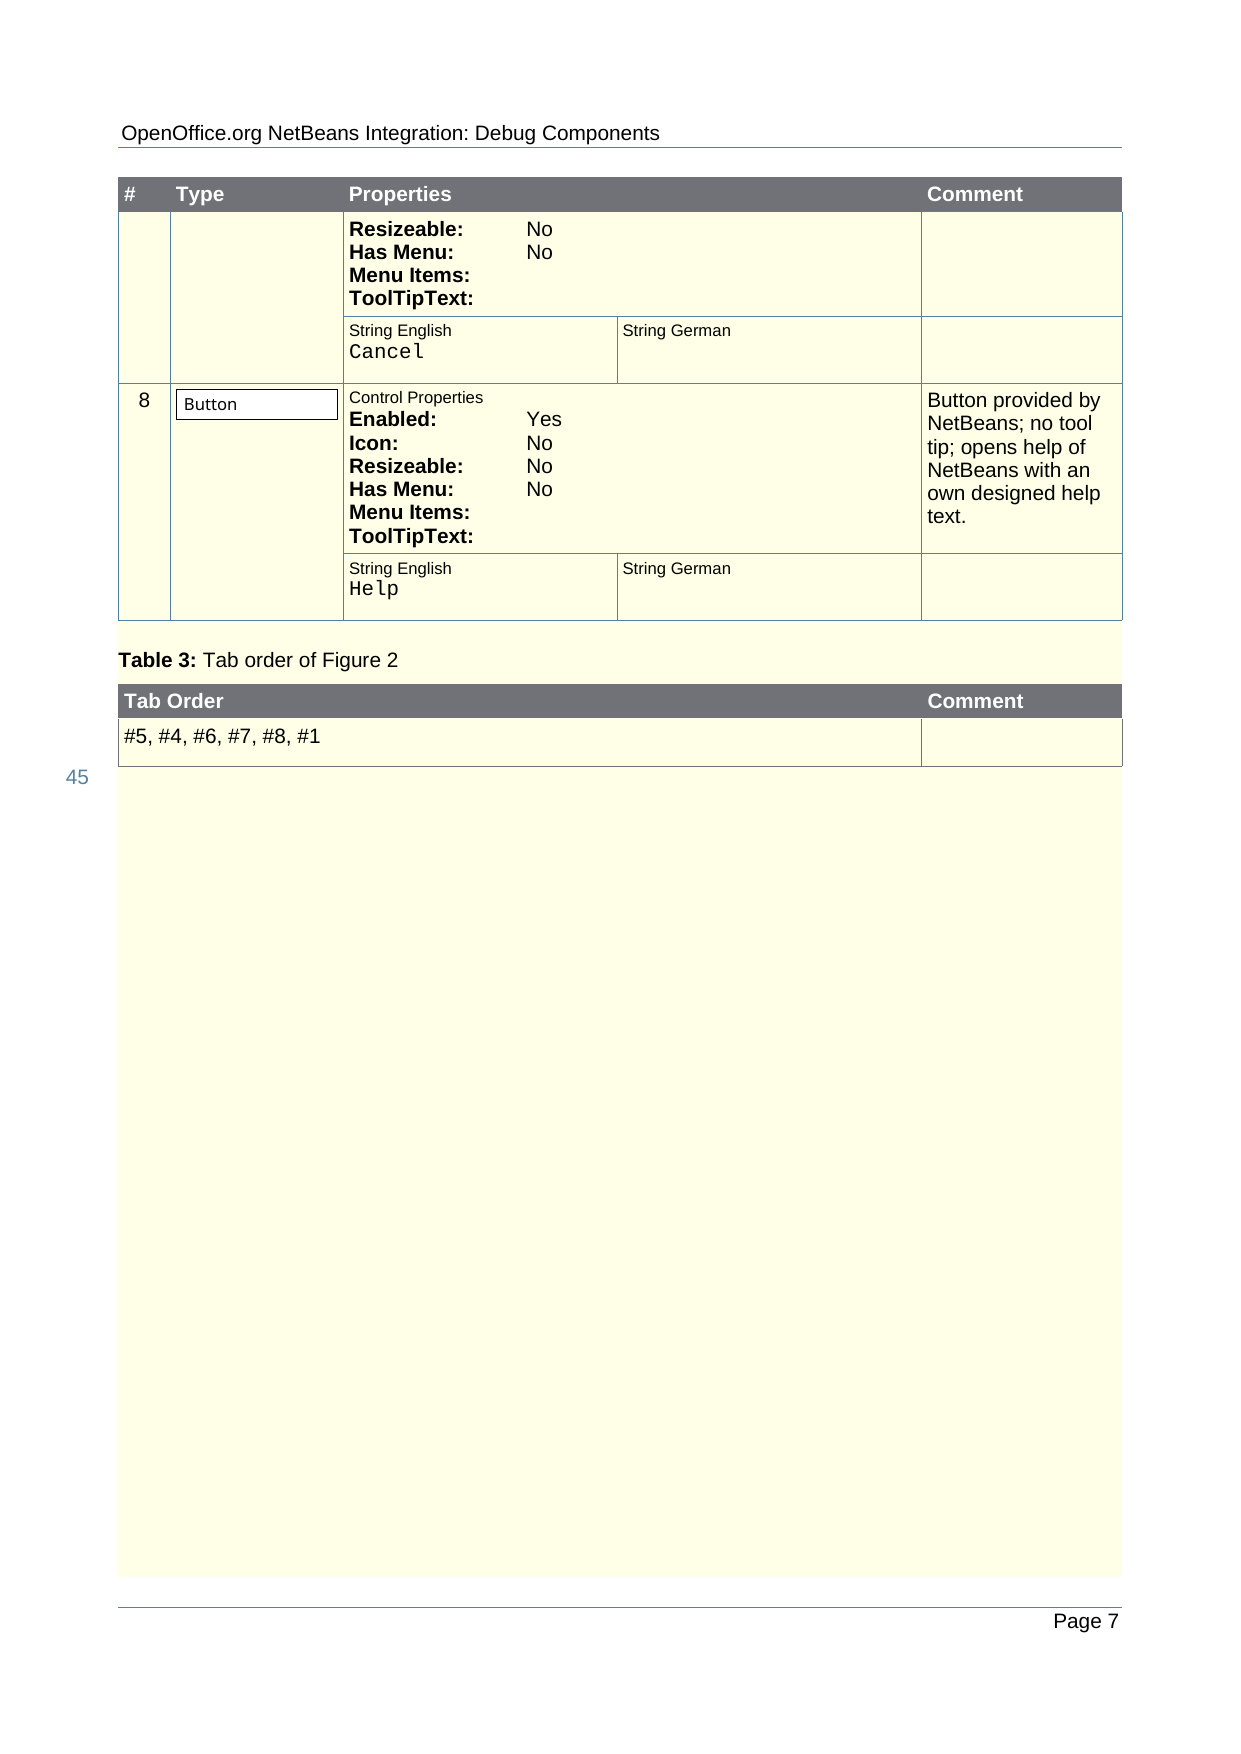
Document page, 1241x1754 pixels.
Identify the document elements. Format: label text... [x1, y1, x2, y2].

table_cell [922, 317, 1122, 383]
table_header Control Properties Enabled: Yes Icon: No Resizeable: No Has Menu: No Menu Items: ToolTipText: [344, 384, 921, 553]
table_cell String German [618, 554, 921, 620]
table_cell #5, #4, #6, #7, #8, #1 [119, 719, 921, 766]
table_header Comment [921, 177, 1122, 211]
table_cell String English Cancel [344, 317, 617, 383]
table_cell String English Help [344, 554, 617, 620]
table_header Resizeable: No Has Menu: No Menu Items: ToolTipText: [344, 212, 921, 316]
table_cell [119, 212, 170, 383]
table_header [922, 212, 1122, 316]
table_header Properties [343, 177, 921, 212]
table_cell [922, 554, 1122, 620]
table_header Button provided by NetBeans; no tool tip; opens help of NetBeans with an own designed help text. [922, 384, 1122, 553]
table_cell String German [618, 317, 921, 383]
table_header Tab Order [118, 684, 921, 718]
table_cell [922, 719, 1122, 766]
table_cell [171, 384, 343, 620]
text Table 3: Tab order of Figure 2 [118, 648, 1122, 671]
table_cell 8 [119, 384, 170, 620]
table_header Type [170, 177, 343, 212]
table_cell [171, 212, 343, 383]
table_header Comment [921, 684, 1122, 718]
table_header # [118, 177, 170, 212]
